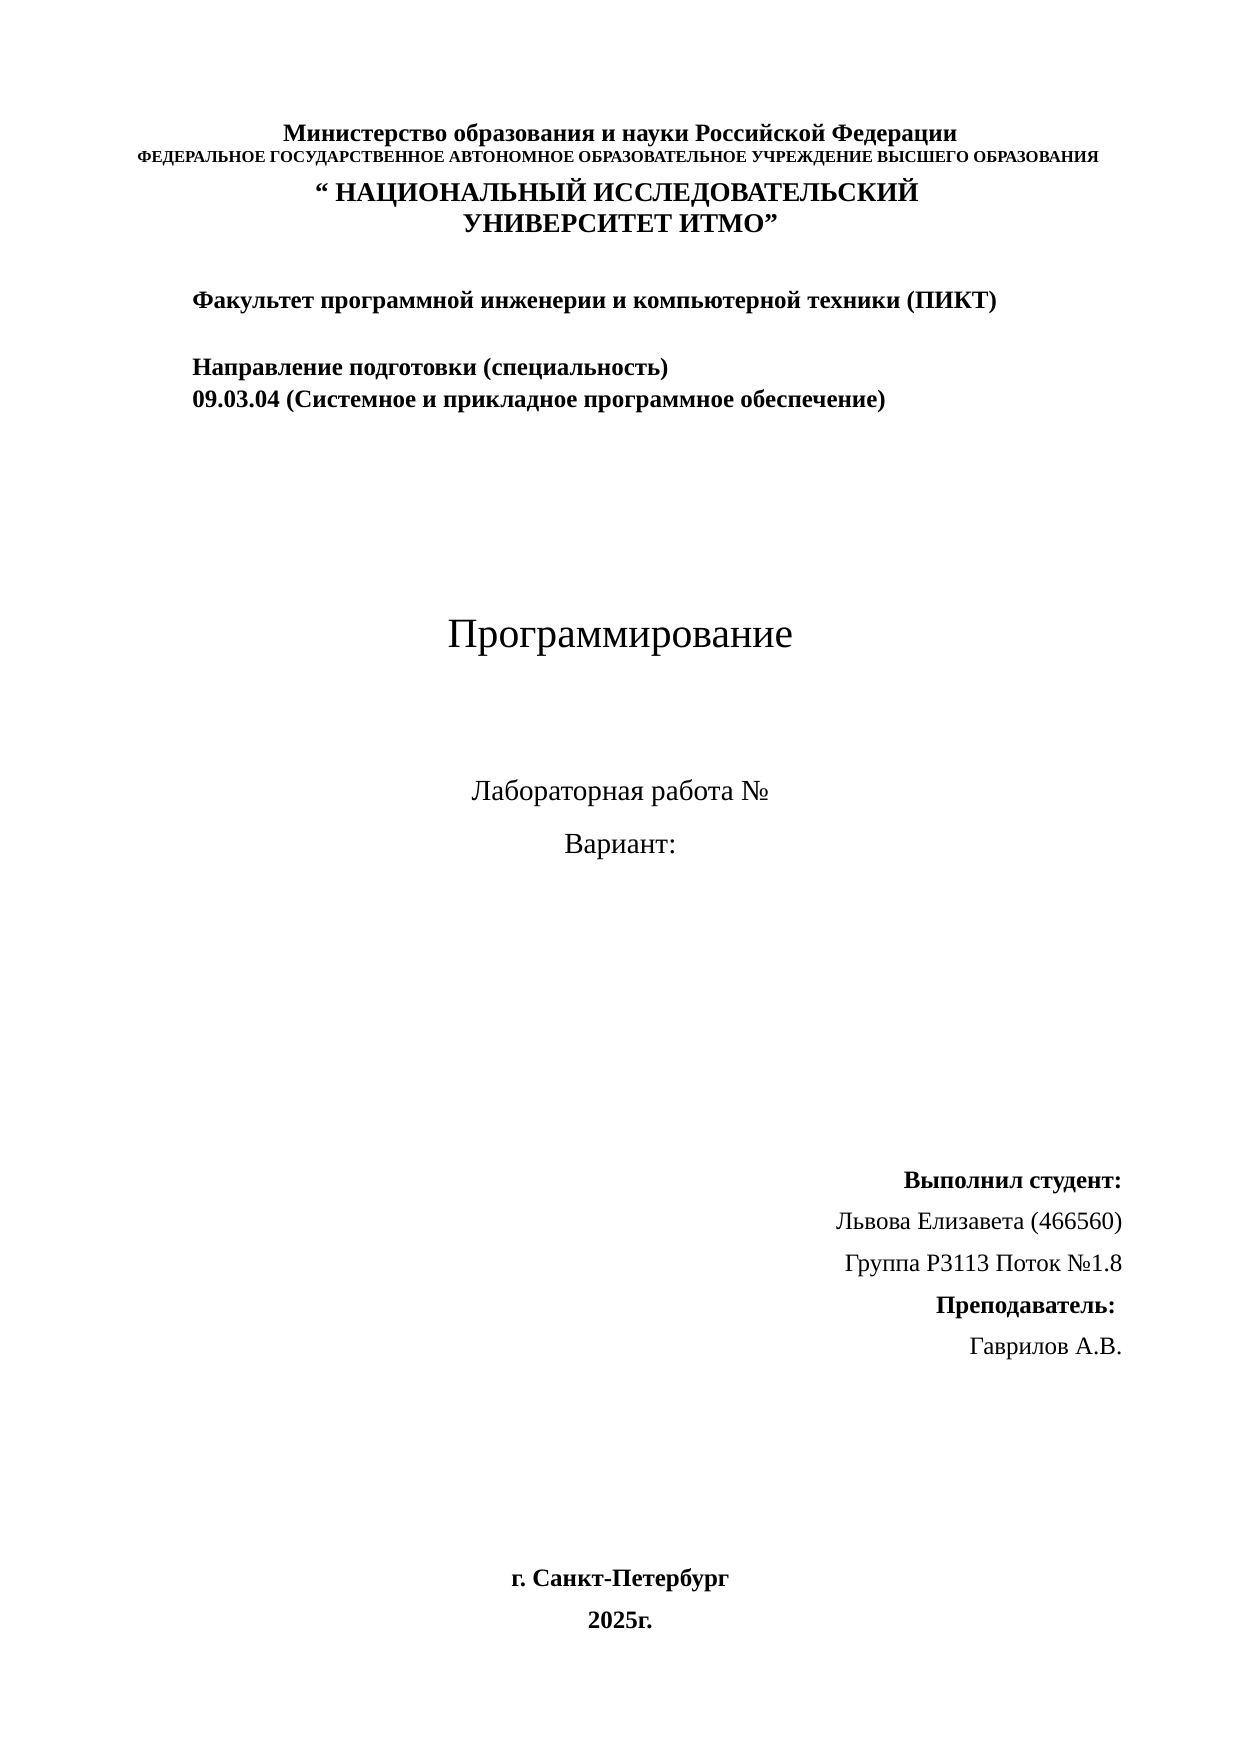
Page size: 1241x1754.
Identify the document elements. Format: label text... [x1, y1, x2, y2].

text Группа P3113 Поток №1.8 [118, 1248, 1122, 1277]
text Гаврилов А.В. [118, 1331, 1122, 1360]
text УНИВЕРСИТЕТ ИТМО” [118, 207, 1122, 238]
text Программирование [118, 608, 1122, 656]
text Преподаватель: [118, 1290, 1122, 1318]
text Вариант: [118, 826, 1122, 859]
text Министерство образования и науки Российской Федерации [118, 118, 1122, 147]
text 2025г. [118, 1605, 1122, 1634]
text Направление подготовки (специальность) [118, 352, 1122, 380]
text Факультет программной инженерии и компьютерной техники (ПИКТ) [118, 286, 1122, 314]
text Лабораторная работа № [118, 773, 1122, 806]
text Выполнил студент: [118, 1165, 1122, 1193]
text федеральное государственное автономное образовательное учреждение высшего образования [118, 147, 1122, 166]
text Львова Елизавета (466560) [118, 1206, 1122, 1235]
text 09.03.04 (Системное и прикладное программное обеспечение) [118, 384, 1122, 413]
text “ НАЦИОНАЛЬНЫЙ ИССЛЕДОВАТЕЛЬСКИЙ [118, 176, 1122, 207]
text г. Санкт-Петербург [118, 1563, 1122, 1592]
